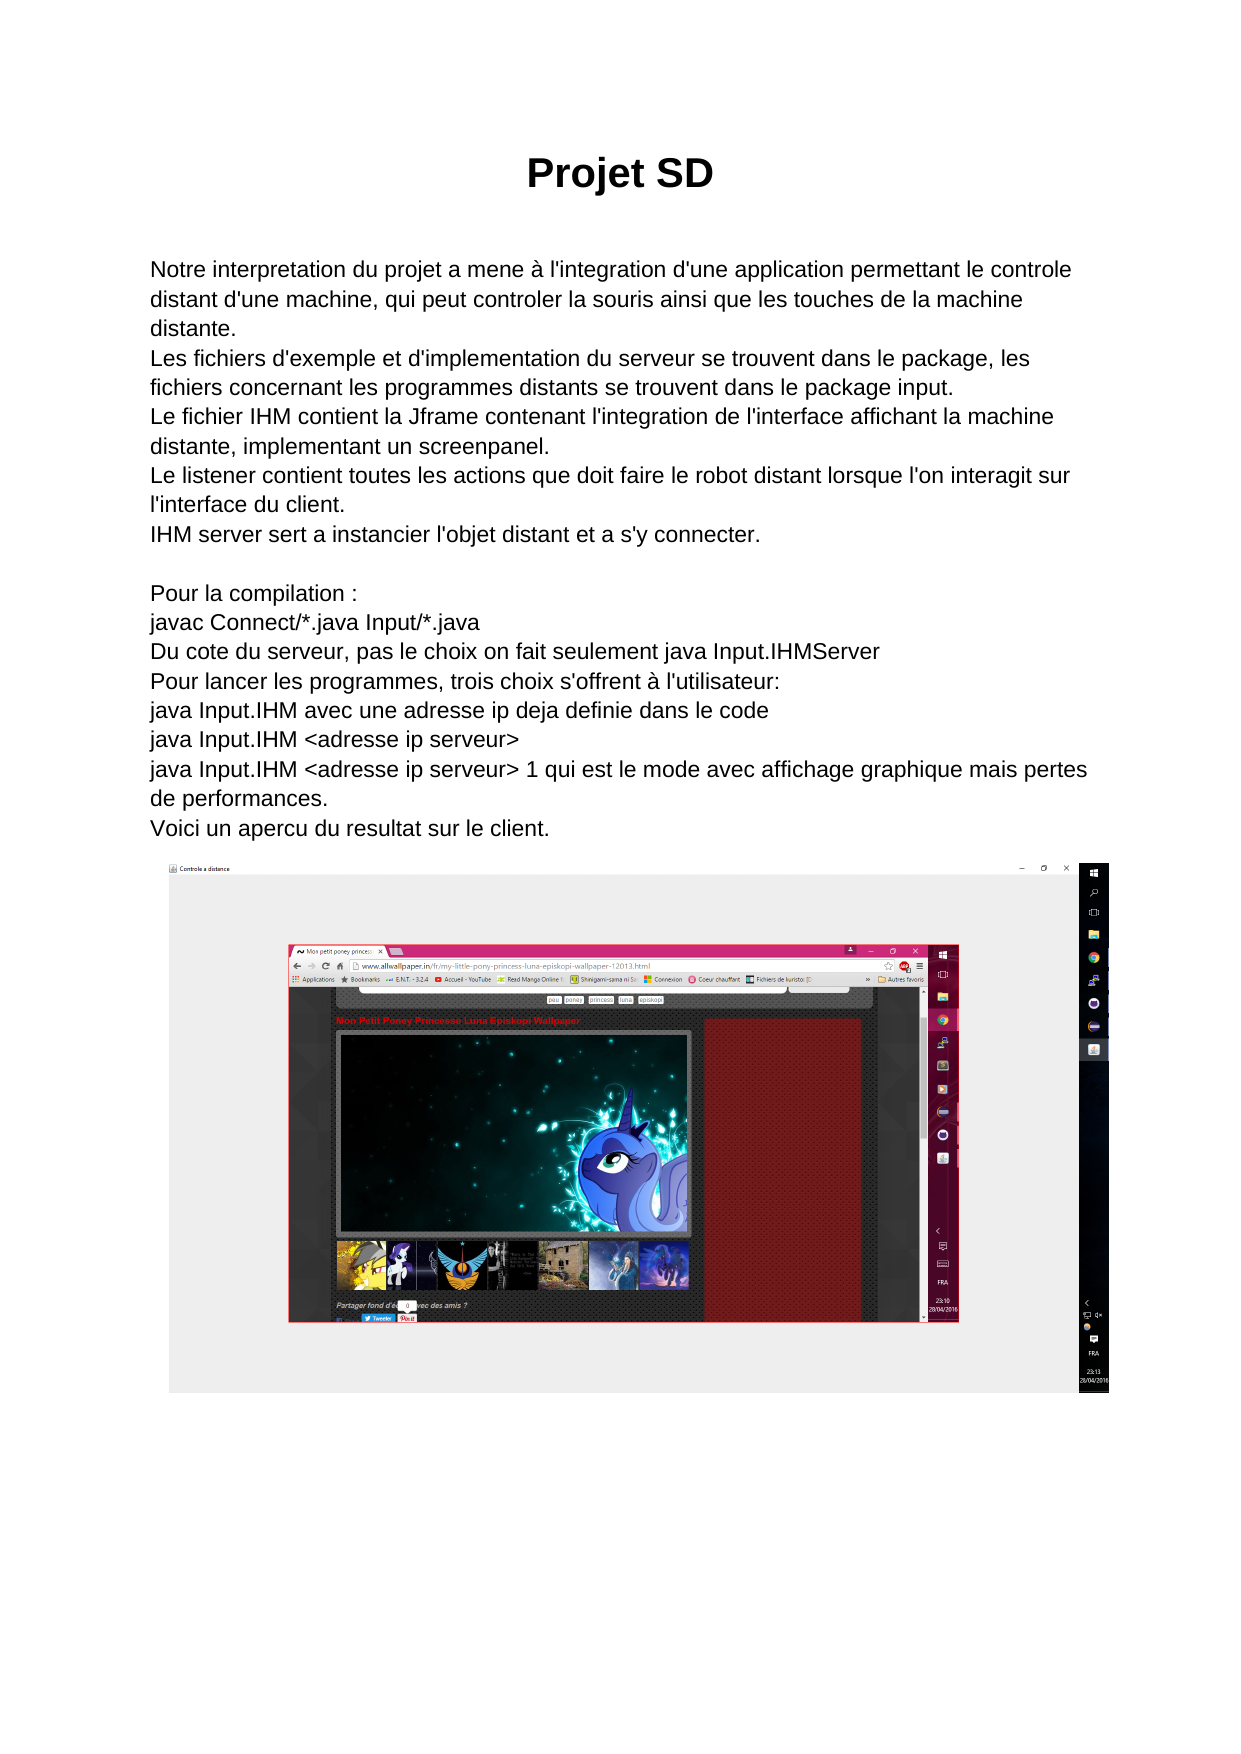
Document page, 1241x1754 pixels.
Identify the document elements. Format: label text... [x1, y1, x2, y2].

text Pour la compilation : [150, 580, 1091, 606]
picture [168, 863, 1109, 1393]
text java Input.IHM <adresse ip serveur> [150, 727, 1091, 753]
text Les fichiers d'exemple et d'implementation du serveur se trouvent dans le package, les fichiers concernant les programmes distants se trouvent dans le package input. [150, 345, 1091, 400]
text Notre interpretation du projet a mene à l'integration d'une application permettant le controle distant d'une machine, qui peut controler la souris ainsi que les touches de la machine distante. [150, 257, 1091, 341]
text IHM server sert a instancier l'objet distant et a s'y connecter. [150, 521, 1091, 547]
text Du cote du serveur, pas le choix on fait seulement java Input.IHMServer [150, 639, 1091, 664]
text Projet SD [150, 150, 1091, 197]
text Le listener contient toutes les actions que doit faire le robot distant lorsque l'on interagit sur l'interface du client. [150, 463, 1091, 518]
text java Input.IHM avec une adresse ip deja definie dans le code [150, 698, 1091, 723]
text javac Connect/*.java Input/*.java [150, 609, 1091, 635]
text Le fichier IHM contient la Jframe contenant l'integration de l'interface affichant la machine distante, implementant un screenpanel. [150, 404, 1091, 459]
text Pour lancer les programmes, trois choix s'offrent à l'utilisateur: [150, 668, 1091, 694]
text java Input.IHM <adresse ip serveur> 1 qui est le mode avec affichage graphique mais pertes de performances. [150, 756, 1091, 811]
text Voici un apercu du resultat sur le client. [150, 815, 1091, 841]
